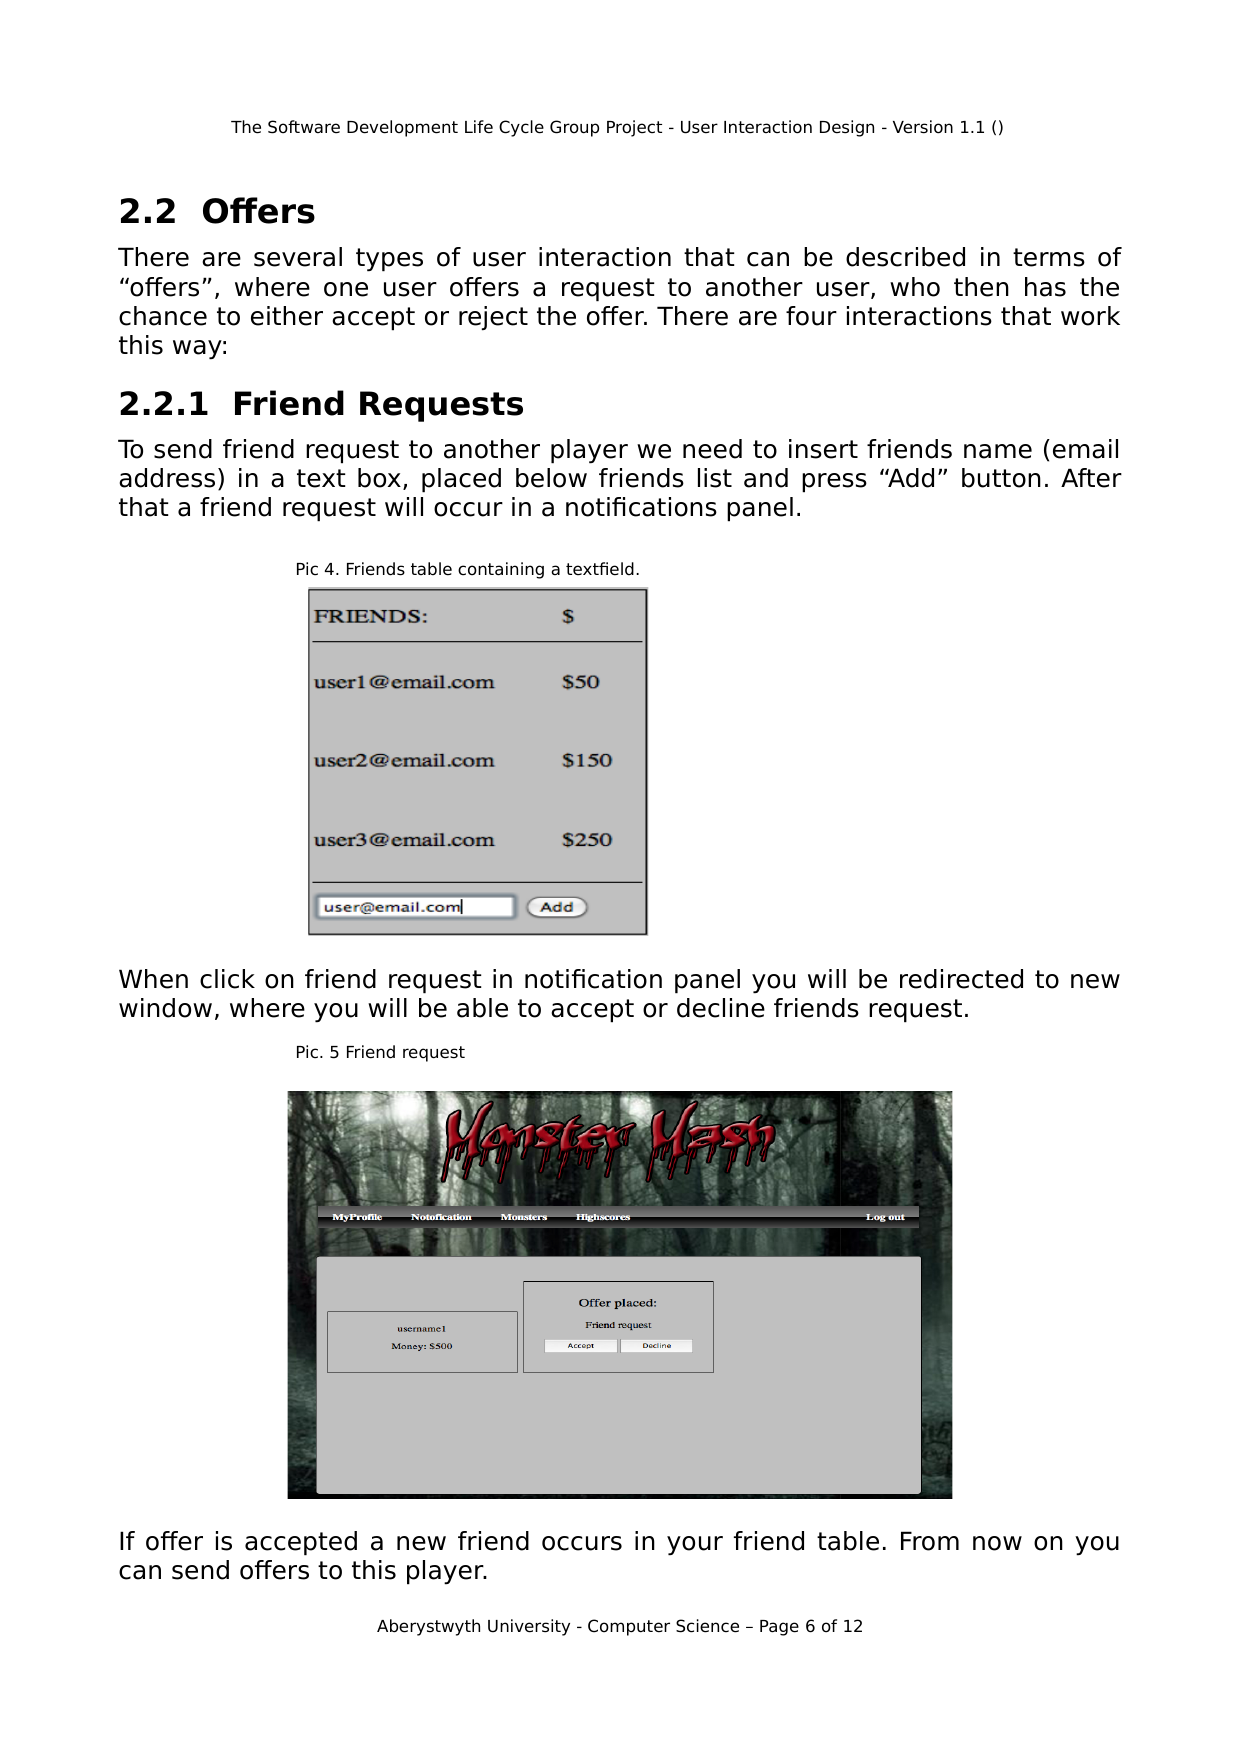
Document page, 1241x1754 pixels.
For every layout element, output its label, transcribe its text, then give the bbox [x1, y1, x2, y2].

text If offer is accepted a new friend occurs in your friend table. From now on you can send offers to this player. [118, 1527, 1122, 1586]
picture [308, 587, 649, 936]
text To send friend request to another player we need to insert friends name (email address) in a text box, placed below friends list and press “Add” button. After that a friend request will occur in a notifications panel. [118, 435, 1122, 523]
subtitle Friend Requests [118, 385, 1122, 423]
picture [287, 1091, 953, 1499]
text When click on friend request in notification panel you will be redirected to new window, where you will be able to accept or decline friends request. [118, 965, 1122, 1023]
text Pic 4. Friends table containing a textfield. [118, 552, 1122, 581]
text Pic. 5 Friend request [118, 1043, 1122, 1062]
text There are several types of user interaction that can be described in terms of “offers”, where one user offers a request to another user, who then has the chance to either accept or reject the offer. There are four interactions that work this way: [118, 243, 1122, 360]
subtitle Offers [118, 192, 1122, 231]
